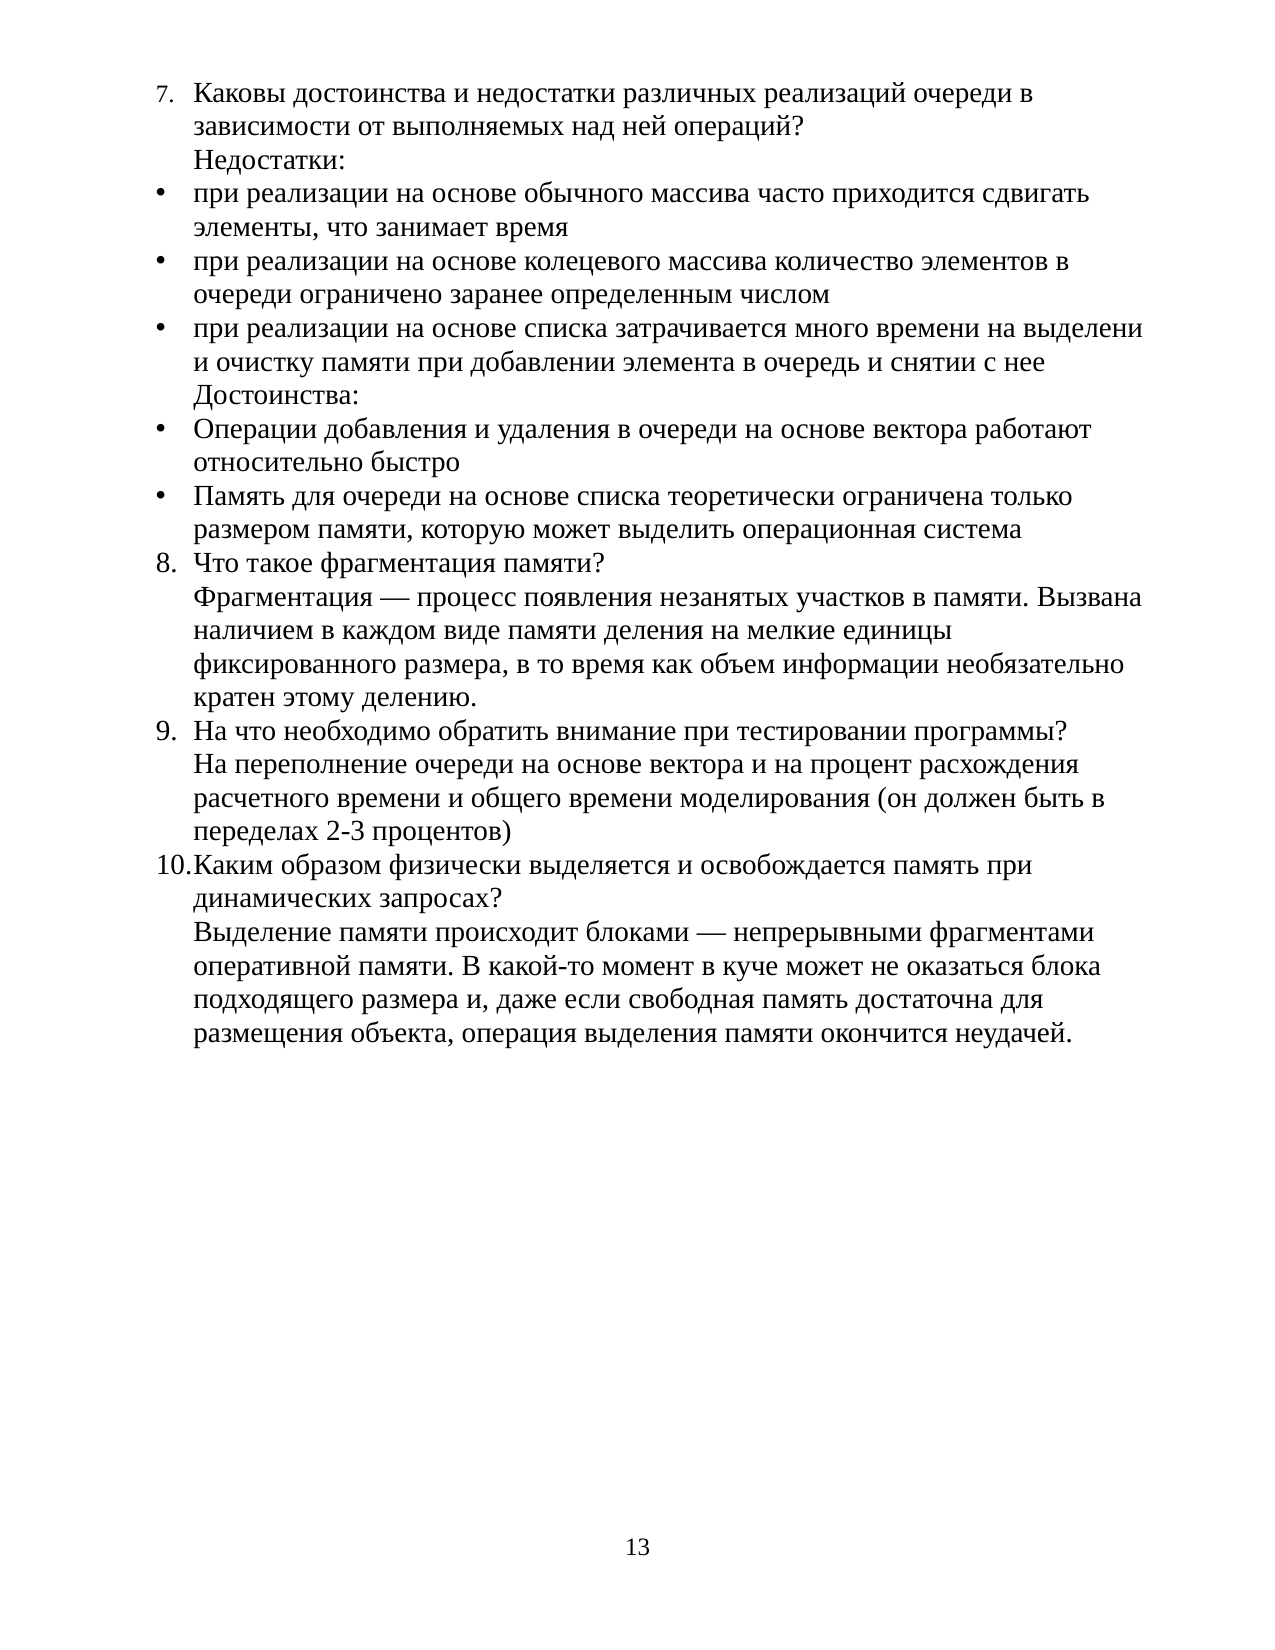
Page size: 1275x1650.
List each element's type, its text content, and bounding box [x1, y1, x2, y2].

list при реализации на основе обычного массива часто приходится сдвигать элементы, что занимает время [156, 176, 1157, 243]
list Фрагментация — процесс появления незанятых участков в памяти. Вызвана наличием в каждом виде памяти деления на мелкие единицы фиксированного размера, в то время как объем информации необязательно кратен этому делению. [156, 579, 1157, 713]
list при реализации на основе списка затрачивается много времени на выделени и очистку памяти при добавлении элемента в очередь и снятии с нее [156, 310, 1157, 377]
list Каковы достоинства и недостатки различных реализаций очереди в зависимости от выполняемых над ней операций? [156, 75, 1157, 142]
list Память для очереди на основе списка теоретически ограничена только размером памяти, которую может выделить операционная система [156, 478, 1157, 545]
list На что необходимо обратить внимание при тестировании программы? [156, 713, 1157, 746]
list при реализации на основе колецевого массива количество элементов в очереди ограничено заранее определенным числом [156, 243, 1157, 310]
list Каким образом физически выделяется и освобождается память при динамических запросах? [156, 847, 1157, 914]
list Операции добавления и удаления в очереди на основе вектора работают относительно быстро [156, 411, 1157, 478]
list Недостатки: [156, 142, 1157, 176]
list Что такое фрагментация памяти? [156, 545, 1157, 579]
list Достоинства: [156, 377, 1157, 411]
list На переполнение очереди на основе вектора и на процент расхождения расчетного времени и общего времени моделирования (он должен быть в переделах 2-3 процентов) [156, 746, 1157, 847]
list Выделение памяти происходит блоками — непрерывными фрагментами оперативной памяти. В какой-то момент в куче может не оказаться блока подходящего размера и, даже если свободная память достаточна для размещения объекта, операция выделения памяти окончится неудачей. [156, 914, 1157, 1048]
